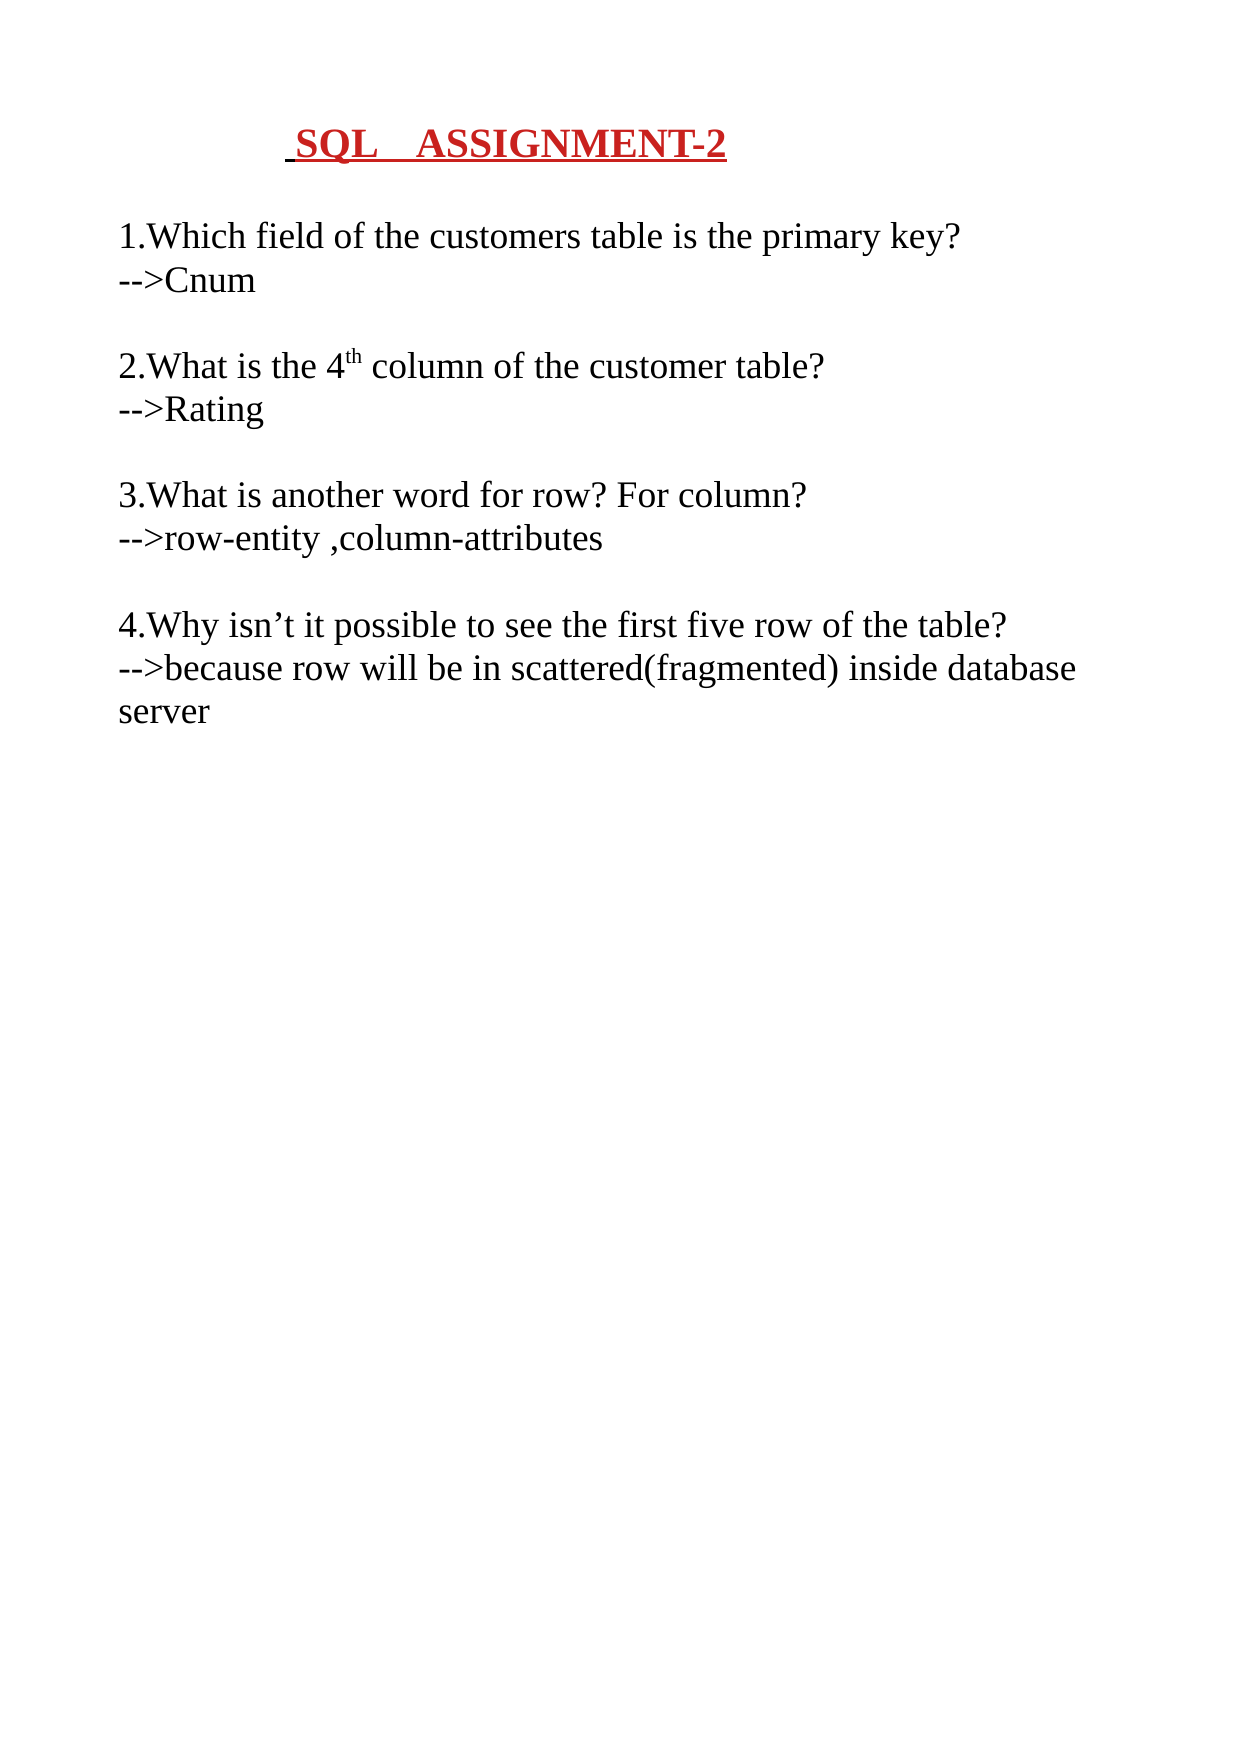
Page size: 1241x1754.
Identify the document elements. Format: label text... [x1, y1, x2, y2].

text -->because row will be in scattered(fragmented) inside database server [118, 645, 1122, 731]
text -->Rating [118, 386, 1122, 429]
text 3.What is another word for row? For column? [118, 473, 1122, 516]
text -->row-entity ,column-attributes [118, 516, 1122, 559]
text 1.Which field of the customers table is the primary key? [118, 214, 1122, 257]
text SQL ASSIGNMENT-2 [118, 118, 1122, 166]
text -->Cnum [118, 257, 1122, 300]
text 2.What is the 4th column of the customer table? [118, 343, 1122, 386]
text 4.Why isn’t it possible to see the first five row of the table? [118, 602, 1122, 645]
